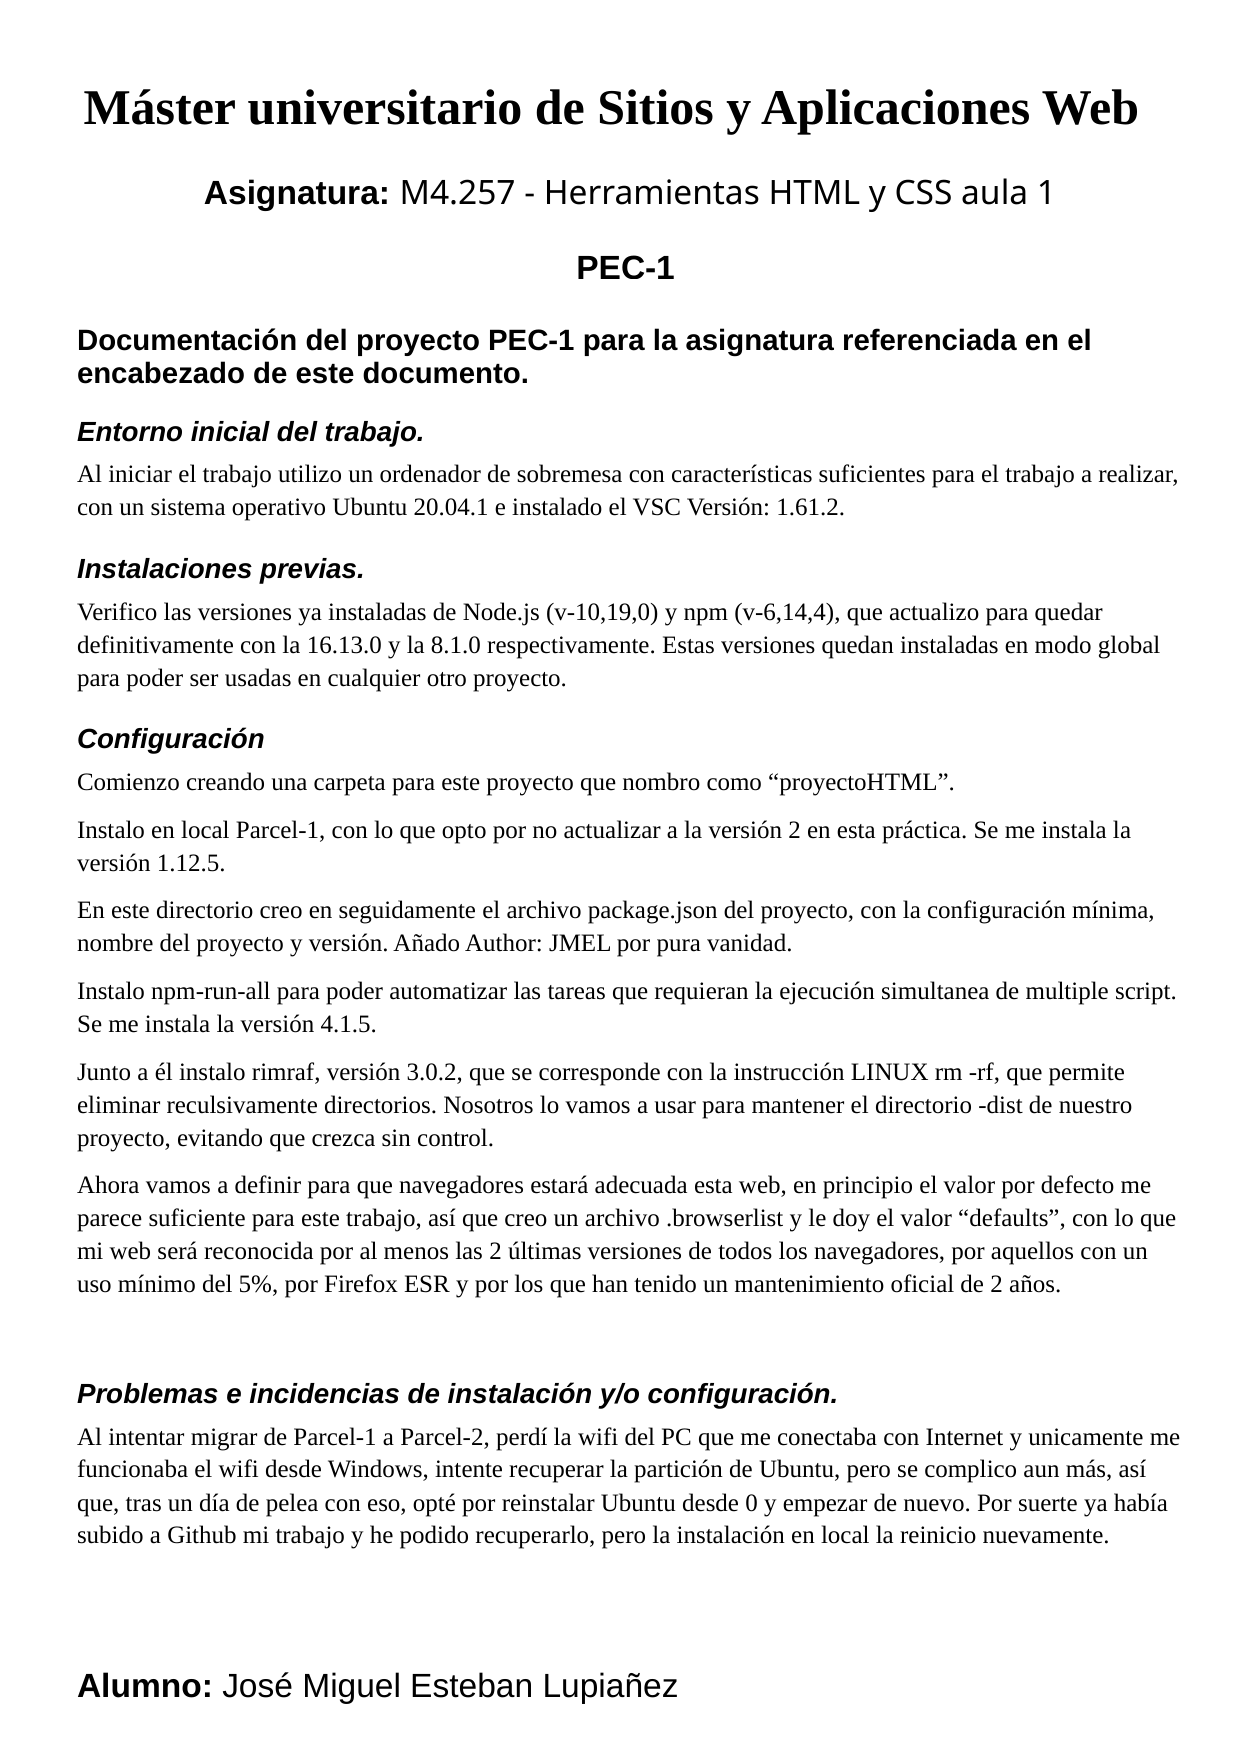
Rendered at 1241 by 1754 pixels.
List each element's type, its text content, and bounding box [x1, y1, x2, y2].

subtitle Configuración [77, 723, 1181, 755]
text Ahora vamos a definir para que navegadores estará adecuada esta web, en principio el valor por defecto me parece suficiente para este trabajo, así que creo un archivo .browserlist y le doy el valor “defaults”, con lo que mi web será reconocida por al menos las 2 últimas versiones de todos los navegadores, por aquellos con un uso mínimo del 5%, por Firefox ESR y por los que han tenido un mantenimiento oficial de 2 años. [77, 1170, 1181, 1298]
subtitle Problemas e incidencias de instalación y/o configuración. [77, 1377, 1181, 1409]
text Al intentar migrar de Parcel-1 a Parcel-2, perdí la wifi del PC que me conectaba con Internet y unicamente me funcionaba el wifi desde Windows, intente recuperar la partición de Ubuntu, pero se complico aun más, así que, tras un día de pelea con eso, opté por reinstalar Ubuntu desde 0 y empezar de nuevo. Por suerte ya había subido a Github mi trabajo y he podido recuperarlo, pero la instalación en local la reinicio nuevamente. [77, 1422, 1181, 1549]
text Instalo npm-run-all para poder automatizar las tareas que requieran la ejecución simultanea de multiple script. Se me instala la versión 4.1.5. [77, 976, 1181, 1038]
text Instalo en local Parcel-1, con lo que opto por no actualizar a la versión 2 en esta práctica. Se me instala la versión 1.12.5. [77, 815, 1181, 877]
text Al iniciar el trabajo utilizo un ordenador de sobremesa con características suficientes para el trabajo a realizar, con un sistema operativo Ubuntu 20.04.1 e instalado el VSC Versión: 1.61.2. [77, 459, 1181, 521]
text Junto a él instalo rimraf, versión 3.0.2, que se corresponde con la instrucción LINUX rm -rf, que permite eliminar reculsivamente directorios. Nosotros lo vamos a usar para mantener el directorio -dist de nuestro proyecto, evitando que crezca sin control. [77, 1057, 1181, 1152]
subtitle Documentación del proyecto PEC-1 para la asignatura referenciada en el encabezado de este documento. [77, 322, 1181, 390]
text Comienzo creando una carpeta para este proyecto que nombro como “proyectoHTML”. [77, 767, 1181, 796]
subtitle Entorno inicial del trabajo. [77, 415, 1181, 447]
subtitle Instalaciones previas. [77, 552, 1181, 584]
text Verifico las versiones ya instaladas de Node.js (v-10,19,0) y npm (v-6,14,4), que actualizo para quedar definitivamente con la 16.13.0 y la 8.1.0 respectivamente. Estas versiones quedan instaladas en modo global para poder ser usadas en cualquier otro proyecto. [77, 597, 1181, 692]
text En este directorio creo en seguidamente el archivo package.json del proyecto, con la configuración mínima, nombre del proyecto y versión. Añado Author: JMEL por pura vanidad. [77, 896, 1181, 957]
